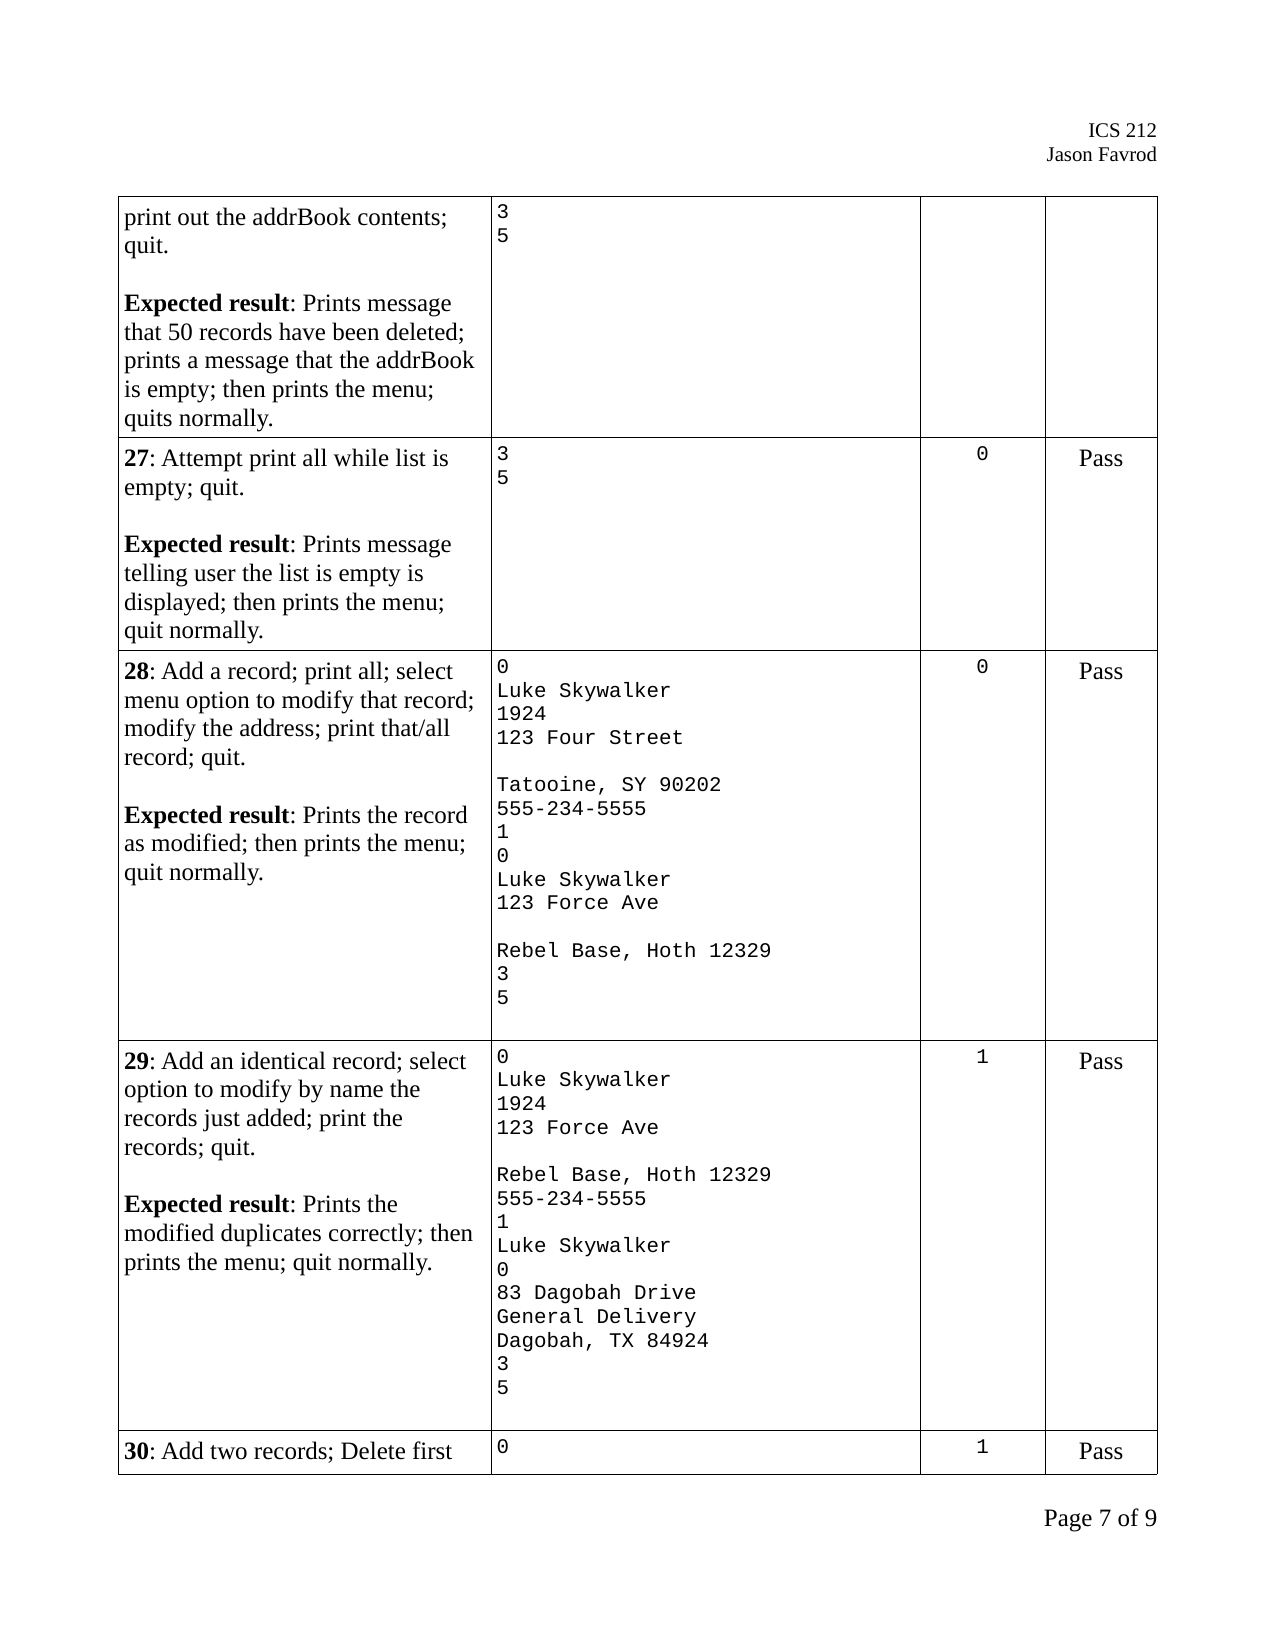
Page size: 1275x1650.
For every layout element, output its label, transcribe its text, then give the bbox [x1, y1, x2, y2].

table_cell 0 [921, 438, 1045, 650]
table_cell [1046, 197, 1157, 437]
table_cell 3 5 [492, 438, 920, 650]
table_cell [921, 197, 1045, 437]
table_cell print out the addrBook contents; quit. Expected result: Prints message that 50 records have been deleted; prints a message that the addrBook is empty; then prints the menu; quits normally. [119, 197, 491, 437]
table_cell Pass [1046, 1431, 1157, 1473]
table_cell 1 [921, 1041, 1045, 1430]
table_cell Pass [1046, 1041, 1157, 1430]
table_cell 1 [921, 1431, 1045, 1473]
table_cell 28: Add a record; print all; select menu option to modify that record; modify the address; print that/all record; quit. Expected result: Prints the record as modified; then prints the menu; quit normally. [119, 651, 491, 1040]
table_cell 0 [492, 1431, 920, 1473]
table_cell 3 5 [492, 197, 920, 437]
table_cell 27: Attempt print all while list is empty; quit. Expected result: Prints message telling user the list is empty is displayed; then prints the menu; quit normally. [119, 438, 491, 650]
table_cell Pass [1046, 438, 1157, 650]
table_cell 0 [921, 651, 1045, 1040]
table_cell 0 Luke Skywalker 1924 123 Force Ave Rebel Base, Hoth 12329 555-234-5555 1 Luke Skywalker 0 83 Dagobah Drive General Delivery Dagobah, TX 84924 3 5 [492, 1041, 920, 1430]
table_cell Pass [1046, 651, 1157, 1040]
table_cell 29: Add an identical record; select option to modify by name the records just added; print the records; quit. Expected result: Prints the modified duplicates correctly; then prints the menu; quit normally. [119, 1041, 491, 1430]
table_cell 30: Add two records; Delete first [119, 1431, 491, 1473]
table_cell 0 Luke Skywalker 1924 123 Four Street Tatooine, SY 90202 555-234-5555 1 0 Luke Skywalker 123 Force Ave Rebel Base, Hoth 12329 3 5 [492, 651, 920, 1040]
